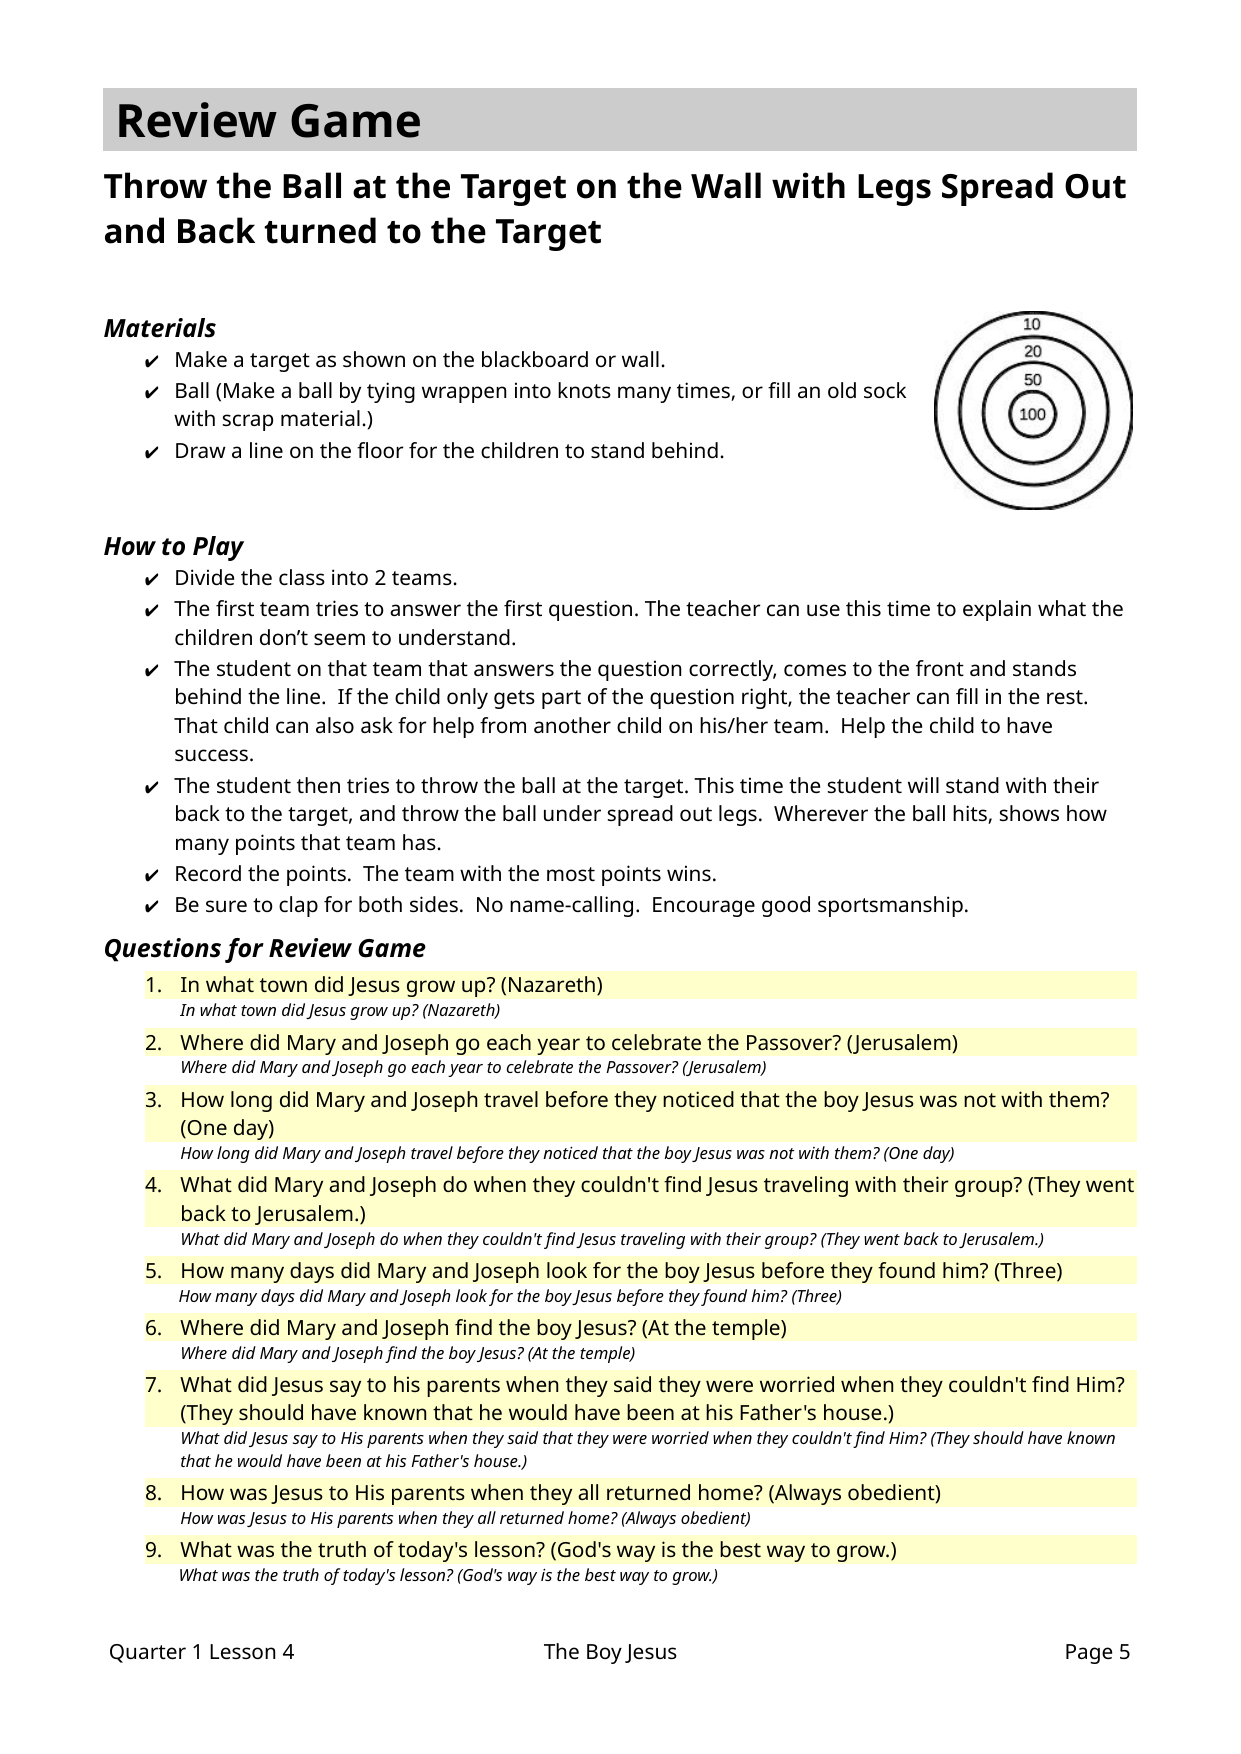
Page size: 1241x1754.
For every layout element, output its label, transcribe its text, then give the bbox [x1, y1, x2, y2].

subtitle Review Game [103, 88, 1137, 151]
list What did Mary and Joseph do when they couldn't find Jesus traveling with their group? (They went back to Jerusalem.) [145, 1170, 1137, 1227]
text How long did Mary and Joseph travel before they noticed that the boy Jesus was not with them? (One day) [180, 1142, 1137, 1164]
list What was the truth of today's lesson? (God's way is the best way to grow.) [141, 1564, 1137, 1586]
list How long did Mary and Joseph travel before they noticed that the boy Jesus was not with them? (One day) [145, 1085, 1137, 1142]
list How many days did Mary and Joseph look for the boy Jesus before they found him? (Three) [145, 1256, 1137, 1284]
text How to Play [103, 529, 1137, 563]
text In what town did Jesus grow up? (Nazareth) [180, 999, 1137, 1022]
list The first team tries to answer the first question. The teacher can use this time to explain what the children don’t seem to understand. [145, 594, 1137, 651]
list Be sure to clap for both sides. No name-calling. Encourage good sportsmanship. [145, 890, 1137, 919]
table_header Materials Make a target as shown on the blackboard or wall. Ball (Make a ball by tying wrappen into knots many times, or fill an old sock with scrap material.) Draw a line on the floor for the children to stand behind. [103, 299, 931, 517]
list What did Jesus say to his parents when they said they were worried when they couldn't find Him? (They should have known that he would have been at his Father's house.) [145, 1370, 1137, 1427]
list How many days did Mary and Joseph look for the boy Jesus before they found him? (Three) [141, 1284, 1137, 1307]
list Record the points. The team with the most points wins. [145, 859, 1137, 887]
text What did Jesus say to His parents when they said that they were worried when they couldn't find Him? (They should have known that he would have been at his Father's house.) [180, 1427, 1137, 1472]
text Throw the Ball at the Target on the Wall with Legs Spread Out and Back turned to the Target [103, 163, 1137, 299]
list Divide the class into 2 teams. [145, 563, 1137, 591]
list What was the truth of today's lesson? (God's way is the best way to grow.) [145, 1535, 1137, 1564]
text What did Mary and Joseph do when they couldn't find Jesus traveling with their group? (They went back to Jerusalem.) [180, 1227, 1137, 1250]
list The student on that team that answers the question correctly, comes to the front and stands behind the line. If the child only gets part of the question right, the teacher can fill in the rest. That child can also ask for help from another child on his/her team. Help the child to have success. [145, 654, 1137, 768]
table_header [931, 299, 1136, 517]
list Where did Mary and Joseph find the boy Jesus? (At the temple) [145, 1313, 1137, 1341]
text How was Jesus to His parents when they all returned home? (Always obedient) [180, 1507, 1137, 1529]
list The student then tries to throw the ball at the target. This time the student will stand with their back to the target, and throw the ball under spread out legs. Wherever the ball hits, shows how many points that team has. [145, 771, 1137, 856]
picture [934, 311, 1133, 510]
text Questions for Review Game [103, 931, 1137, 964]
text Where did Mary and Joseph find the boy Jesus? (At the temple) [180, 1341, 1137, 1364]
list In what town did Jesus grow up? (Nazareth) [145, 971, 1137, 999]
list Where did Mary and Joseph go each year to celebrate the Passover? (Jerusalem) [145, 1028, 1137, 1056]
text Where did Mary and Joseph go each year to celebrate the Passover? (Jerusalem) [180, 1056, 1137, 1079]
list How was Jesus to His parents when they all returned home? (Always obedient) [145, 1478, 1137, 1507]
